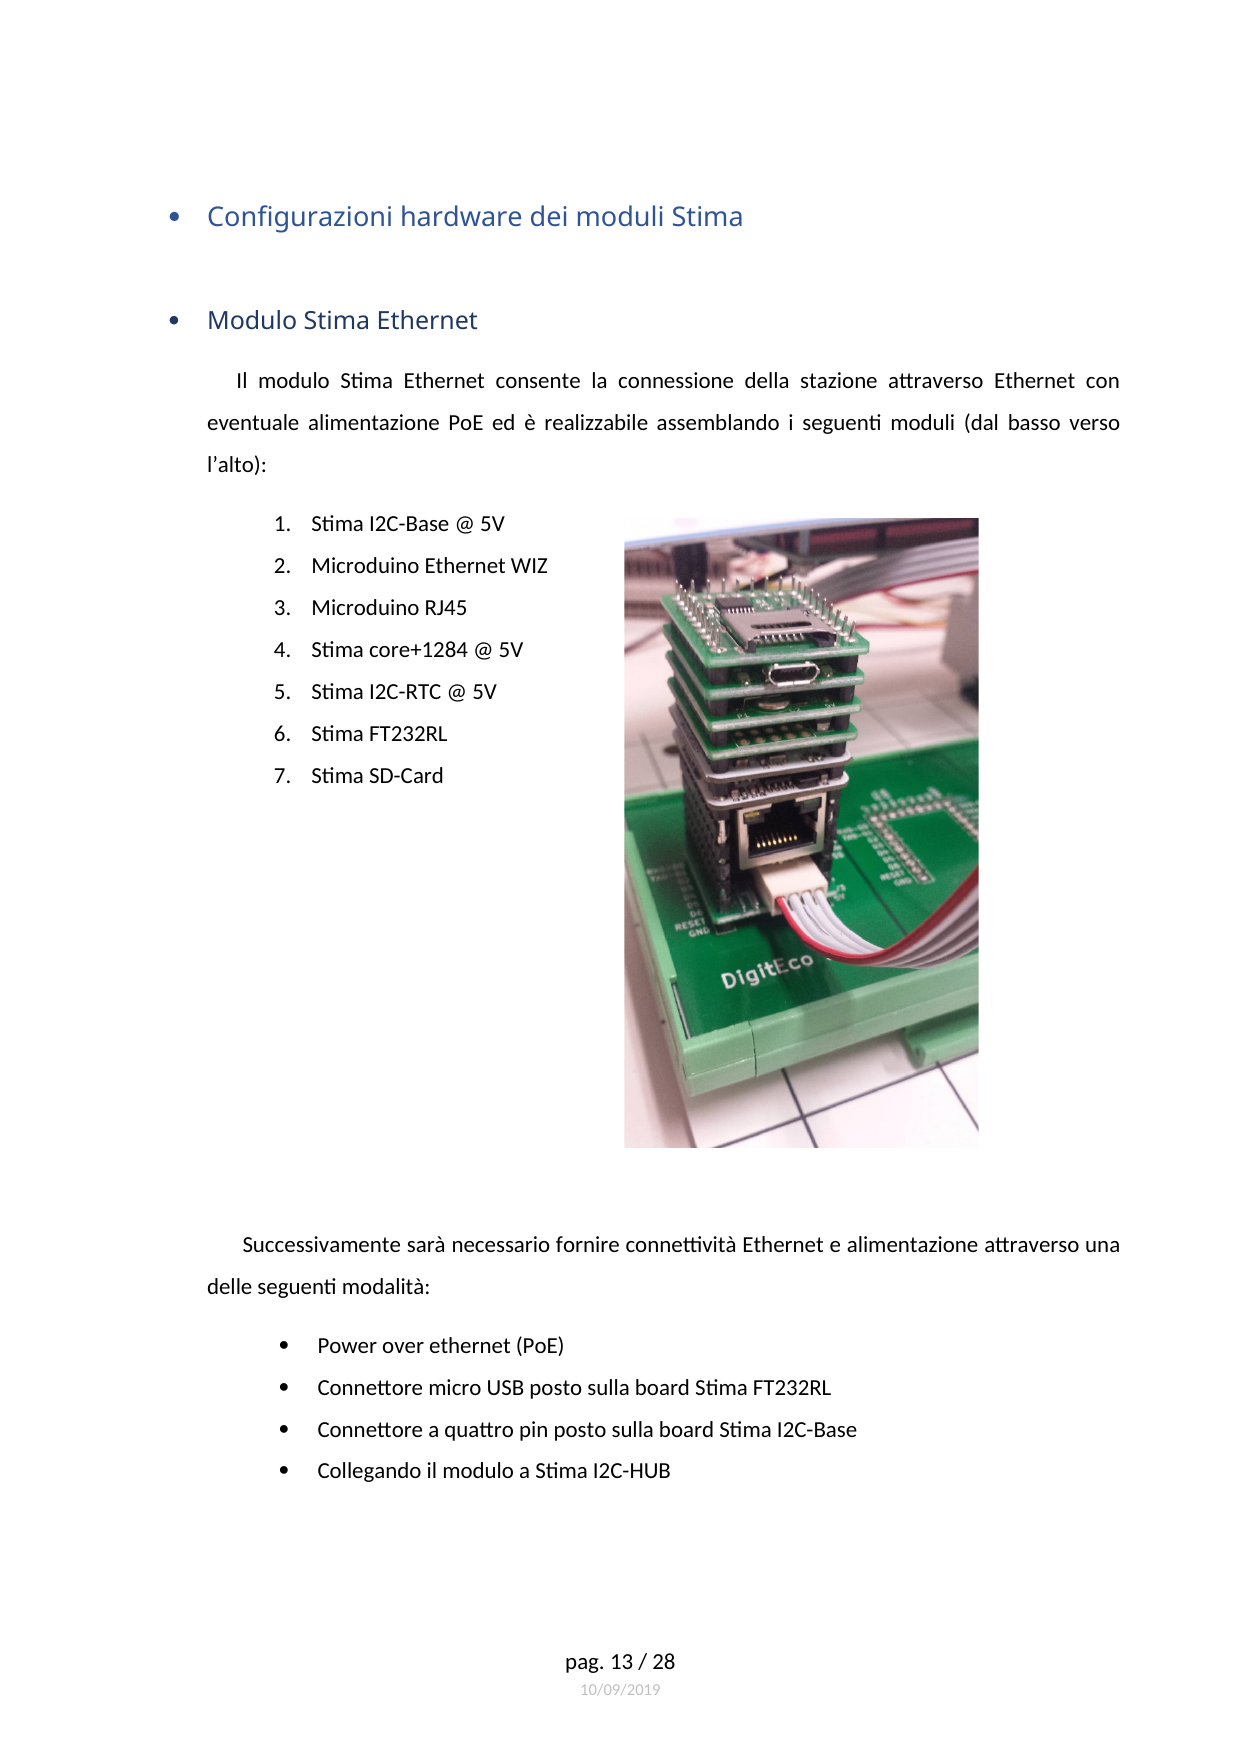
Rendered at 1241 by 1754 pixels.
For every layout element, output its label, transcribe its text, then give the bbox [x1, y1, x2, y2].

list [979, 719, 1122, 747]
picture [624, 518, 979, 1148]
list [979, 593, 1122, 621]
list Microduino RJ45 [274, 593, 624, 621]
text Il modulo Stima Ethernet consente la connessione della stazione attraverso Ethernet con eventuale alimentazione PoE ed è realizzabile assemblando i seguenti moduli (dal basso verso l’alto): [207, 366, 1122, 478]
list [979, 761, 1122, 789]
list Stima I2C-RTC @ 5V [274, 677, 624, 705]
list Collegando il modulo a Stima I2C-HUB [280, 1457, 1122, 1485]
list Power over ethernet (PoE) [280, 1331, 1122, 1359]
subtitle Modulo Stima Ethernet [169, 303, 1122, 337]
list Microduino Ethernet WIZ [274, 551, 624, 579]
list [979, 677, 1122, 705]
list [979, 551, 1122, 579]
list Stima FT232RL [274, 719, 624, 747]
list Stima core+1284 @ 5V [274, 635, 624, 663]
list Stima SD-Card [274, 761, 624, 789]
subtitle Configurazioni hardware dei moduli Stima [169, 198, 1122, 234]
list Connettore a quattro pin posto sulla board Stima I2C-Base [280, 1415, 1122, 1443]
text Successivamente sarà necessario fornire connettività Ethernet e alimentazione attraverso una delle seguenti modalità: [207, 1230, 1122, 1300]
list Connettore micro USB posto sulla board Stima FT232RL [280, 1373, 1122, 1401]
list Stima I2C-Base @ 5V [274, 509, 1122, 537]
list [979, 635, 1122, 663]
